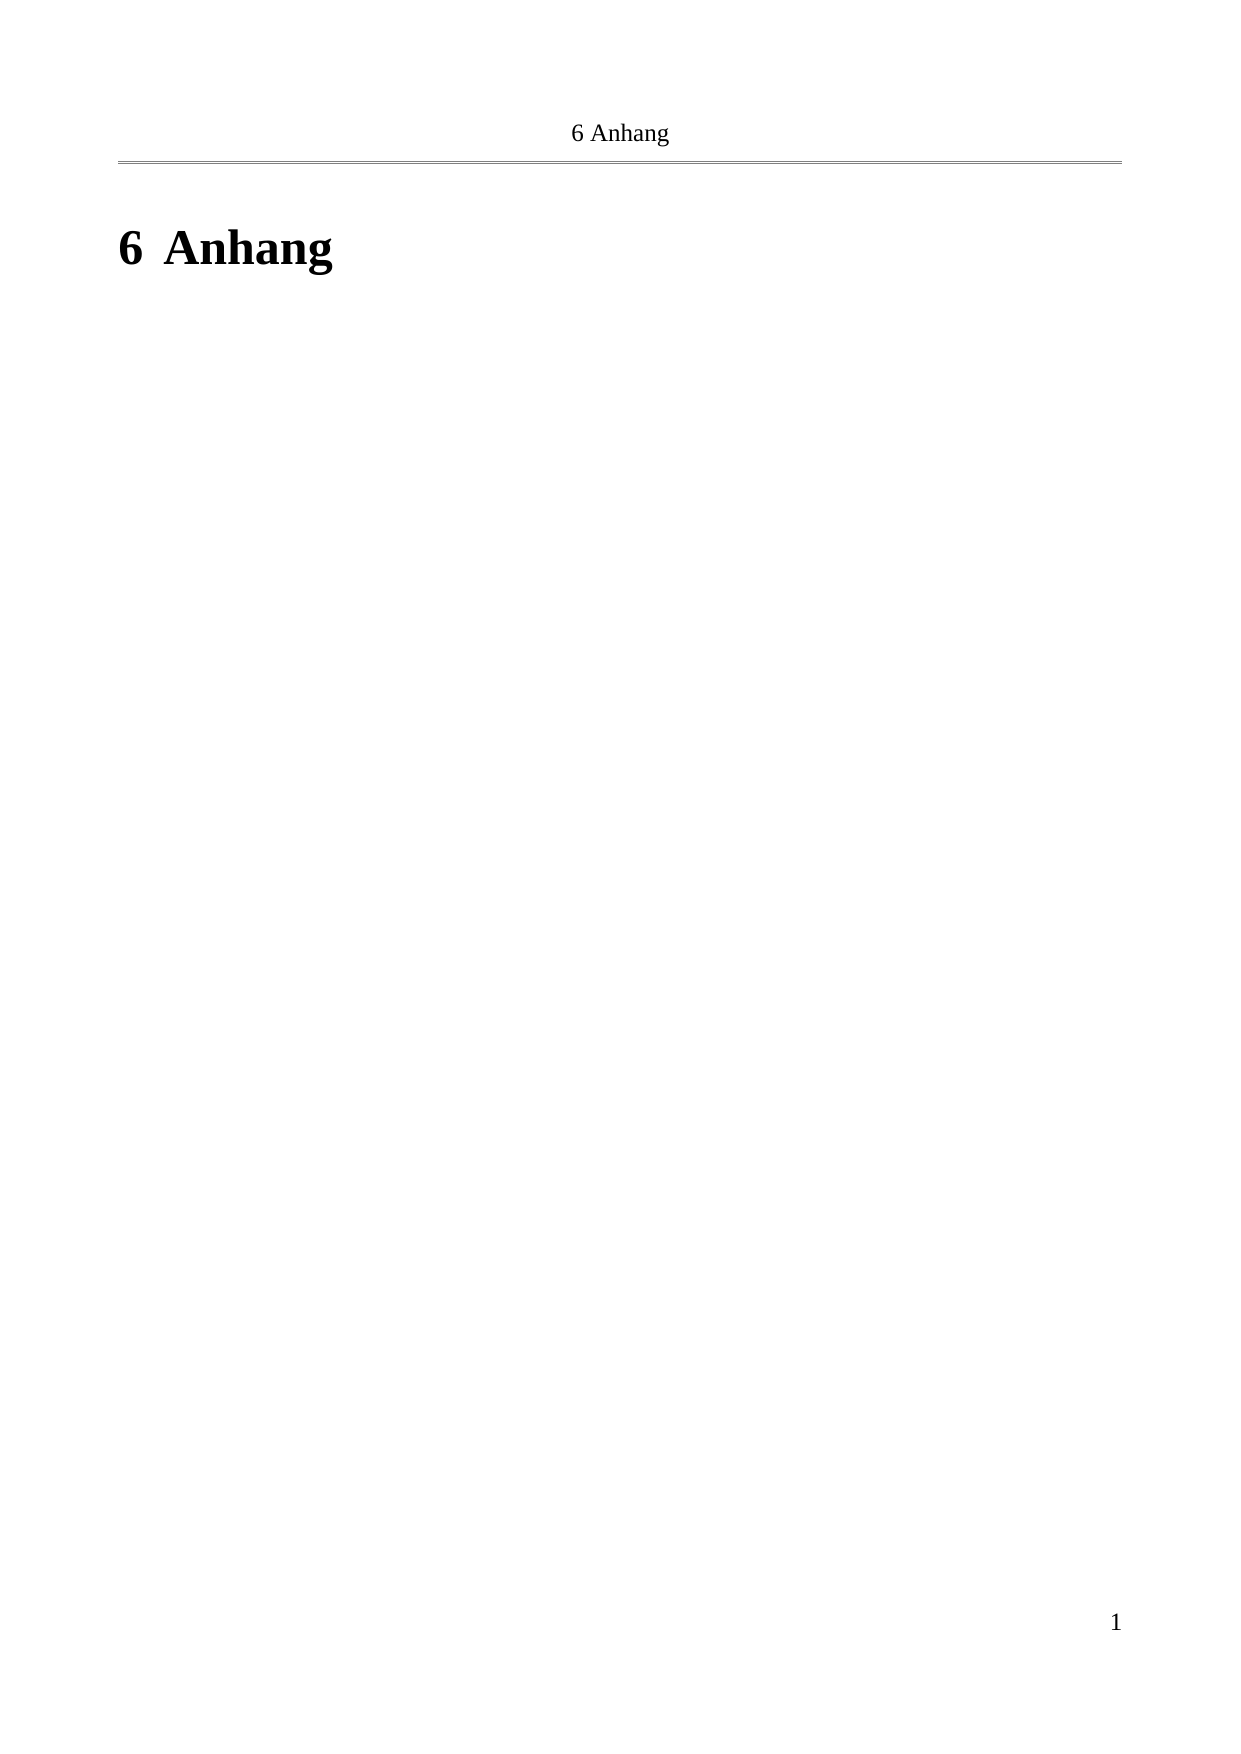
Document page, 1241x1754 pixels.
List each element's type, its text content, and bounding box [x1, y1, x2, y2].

subtitle Anhang [118, 218, 1122, 276]
